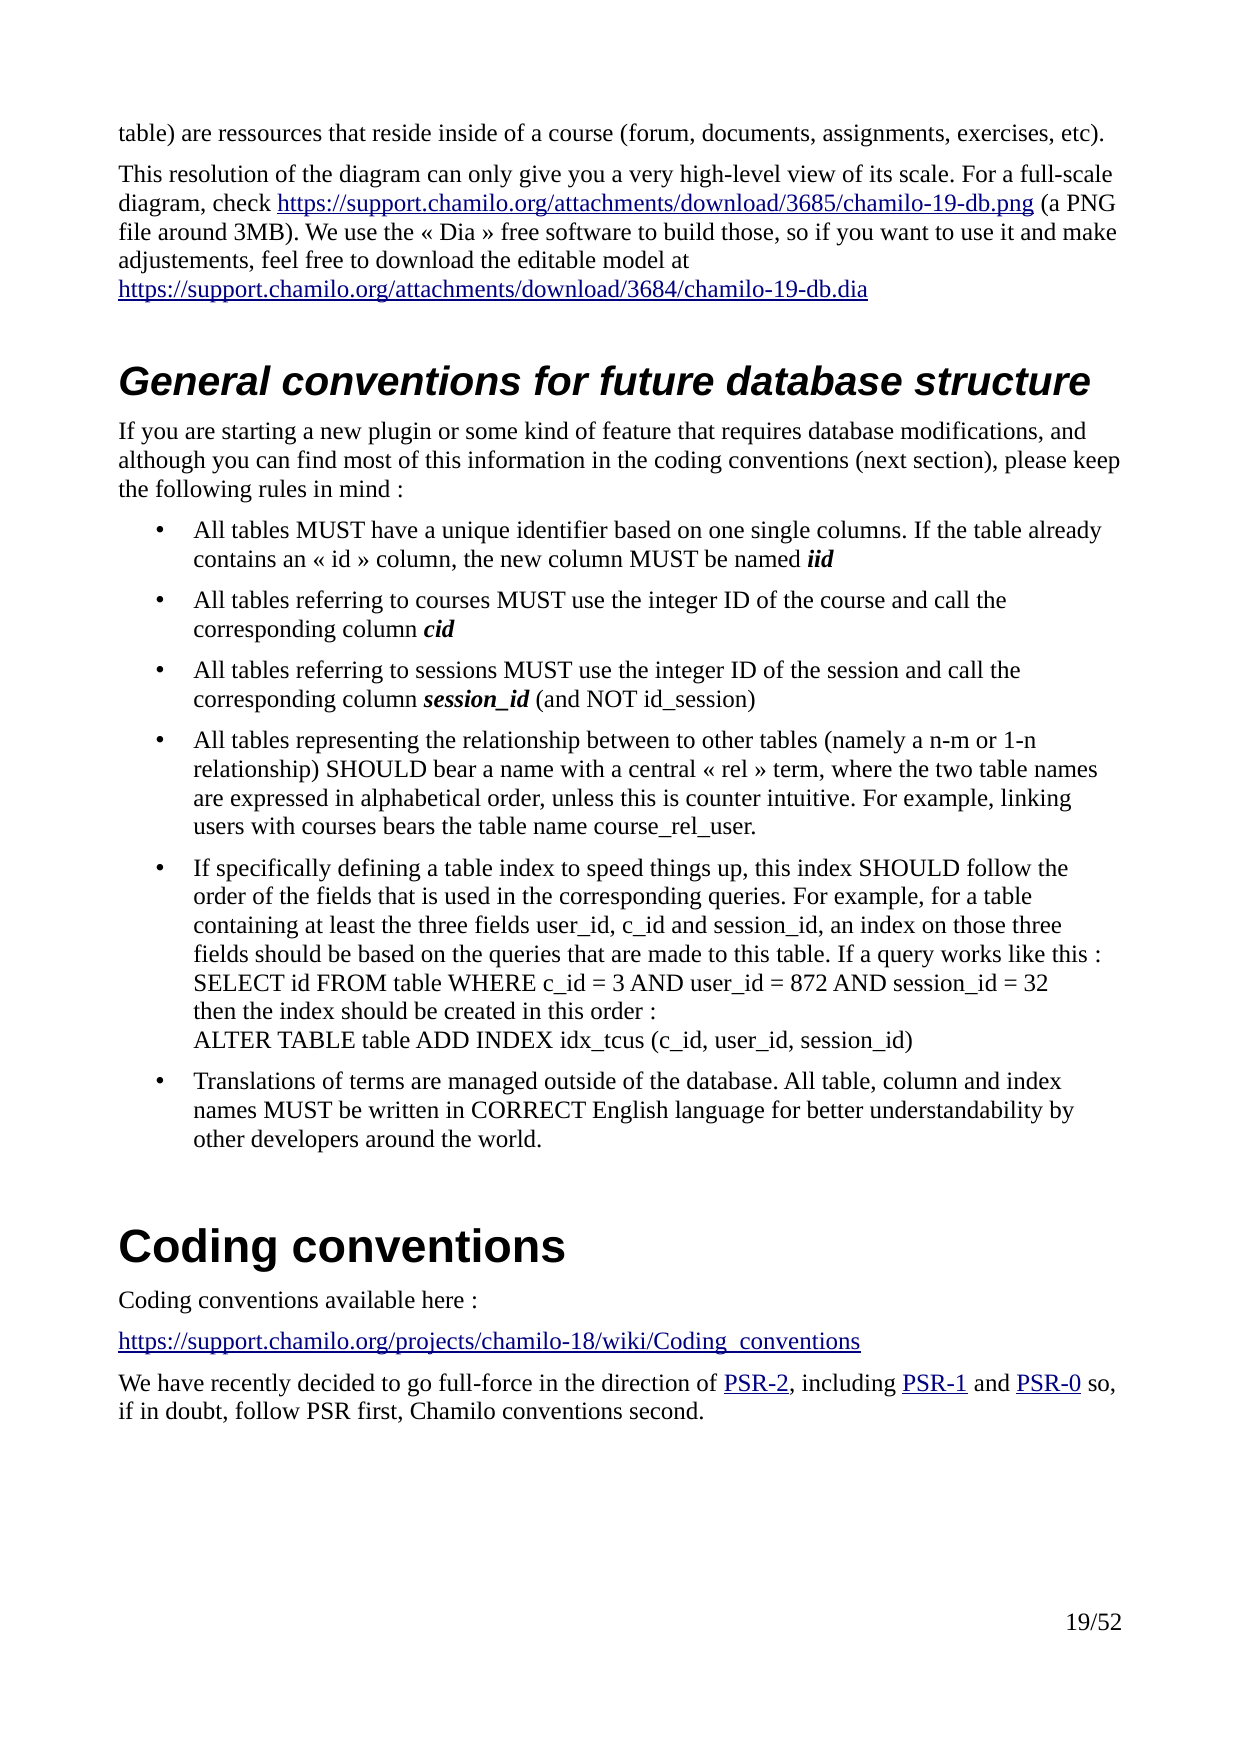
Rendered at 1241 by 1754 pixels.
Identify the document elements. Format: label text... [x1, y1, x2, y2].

text table) are ressources that reside inside of a course (forum, documents, assignments, exercises, etc). [118, 118, 1122, 147]
text https://support.chamilo.org/projects/chamilo-18/wiki/Coding_conventions [118, 1326, 1122, 1355]
text We have recently decided to go full-force in the direction of PSR-2, including PSR-1 and PSR-0 so, if in doubt, follow PSR first, Chamilo conventions second. [118, 1368, 1122, 1425]
list All tables referring to courses MUST use the integer ID of the course and call the corresponding column cid [156, 585, 1122, 643]
subtitle Coding conventions [118, 1219, 1122, 1273]
list All tables representing the relationship between to other tables (namely a n-m or 1-n relationship) SHOULD bear a name with a central « rel » term, where the two table names are expressed in alphabetical order, unless this is counter intuitive. For example, linking users with courses bears the table name course_rel_user. [156, 725, 1122, 840]
list All tables referring to sessions MUST use the integer ID of the session and call the corresponding column session_id (and NOT id_session) [156, 655, 1122, 713]
list All tables MUST have a unique identifier based on one single columns. If the table already contains an « id » column, the new column MUST be named iid [156, 515, 1122, 573]
list If specifically defining a table index to speed things up, this index SHOULD follow the order of the fields that is used in the corresponding queries. For example, for a table containing at least the three fields user_id, c_id and session_id, an index on those three fields should be based on the queries that are made to this table. If a query works like this : SELECT id FROM table WHERE c_id = 3 AND user_id = 872 AND session_id = 32 then the index should be created in this order : ALTER TABLE table ADD INDEX idx_tcus (c_id, user_id, session_id) [156, 853, 1122, 1054]
text Coding conventions available here : [118, 1285, 1122, 1314]
text If you are starting a new plugin or some kind of feature that requires database modifications, and although you can find most of this information in the coding conventions (next section), please keep the following rules in mind : [118, 416, 1122, 503]
text This resolution of the diagram can only give you a very high-level view of its scale. For a full-scale diagram, check https://support.chamilo.org/attachments/download/3685/chamilo-19-db.png (a PNG file around 3MB). We use the « Dia » free software to build those, so if you want to use it and make adjustements, feel free to download the editable model at https://support.chamilo.org/attachments/download/3684/chamilo-19-db.dia [118, 159, 1122, 303]
subtitle General conventions for future database structure [118, 357, 1122, 404]
list Translations of terms are managed outside of the database. All table, column and index names MUST be written in CORRECT English language for better understandability by other developers around the world. [156, 1066, 1122, 1153]
